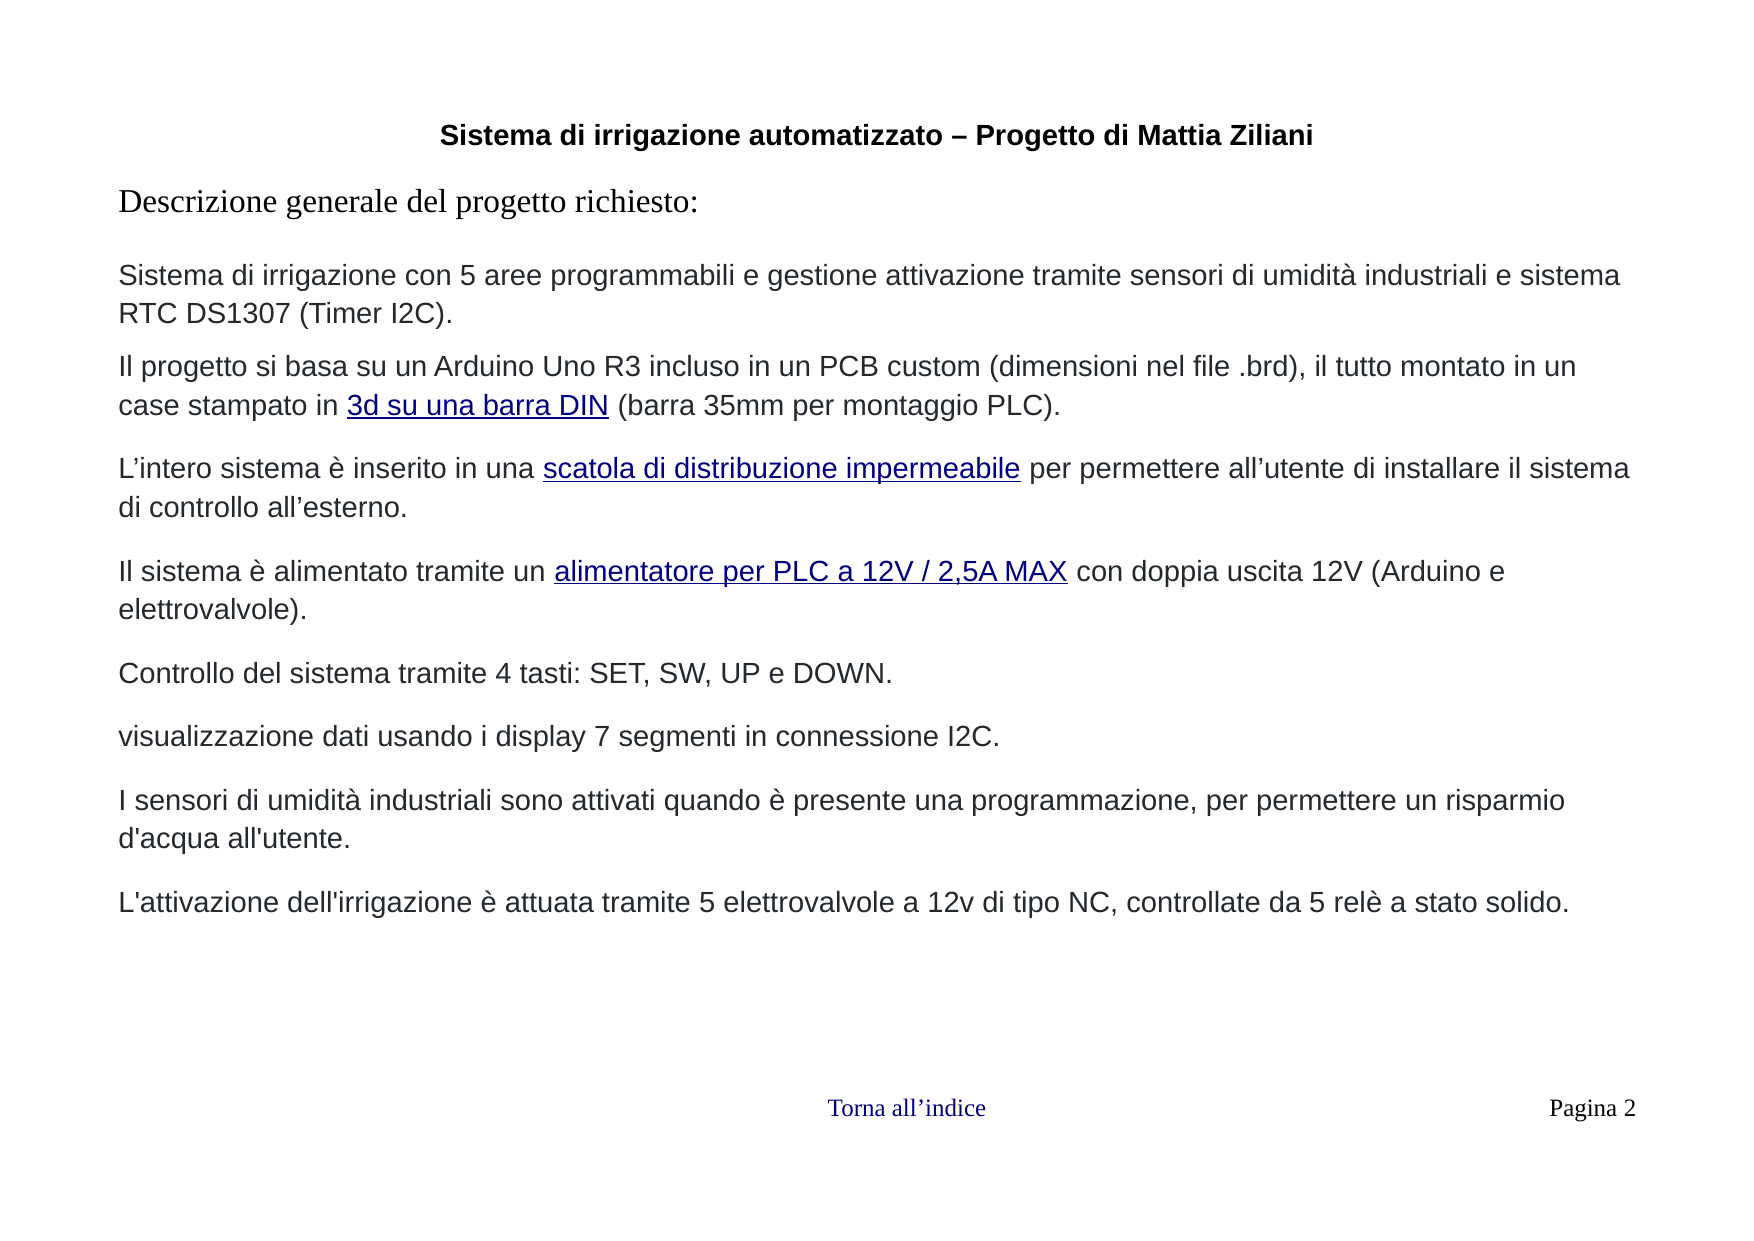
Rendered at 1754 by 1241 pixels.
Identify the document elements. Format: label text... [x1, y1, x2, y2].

text Descrizione generale del progetto richiesto: [118, 181, 1636, 219]
text I sensori di umidità industriali sono attivati quando è presente una programmazione, per permettere un risparmio d'acqua all'utente. [118, 783, 1636, 855]
text Il progetto si basa su un Arduino Uno R3 incluso in un PCB custom (dimensioni nel file .brd), il tutto montato in un case stampato in 3d su una barra DIN (barra 35mm per montaggio PLC). [118, 349, 1636, 422]
text visualizzazione dati usando i display 7 segmenti in connessione I2C. [118, 719, 1636, 753]
text L'attivazione dell'irrigazione è attuata tramite 5 elettrovalvole a 12v di tipo NC, controllate da 5 relè a stato solido. [118, 885, 1636, 918]
text L’intero sistema è inserito in una scatola di distribuzione impermeabile per permettere all’utente di installare il sistema di controllo all’esterno. [118, 452, 1636, 524]
text Sistema di irrigazione con 5 aree programmabili e gestione attivazione tramite sensori di umidità industriali e sistema RTC DS1307 (Timer I2C). [118, 258, 1636, 330]
text Il sistema è alimentato tramite un alimentatore per PLC a 12V / 2,5A MAX con doppia uscita 12V (Arduino e elettrovalvole). [118, 554, 1636, 626]
text Controllo del sistema tramite 4 tasti: SET, SW, UP e DOWN. [118, 656, 1636, 689]
